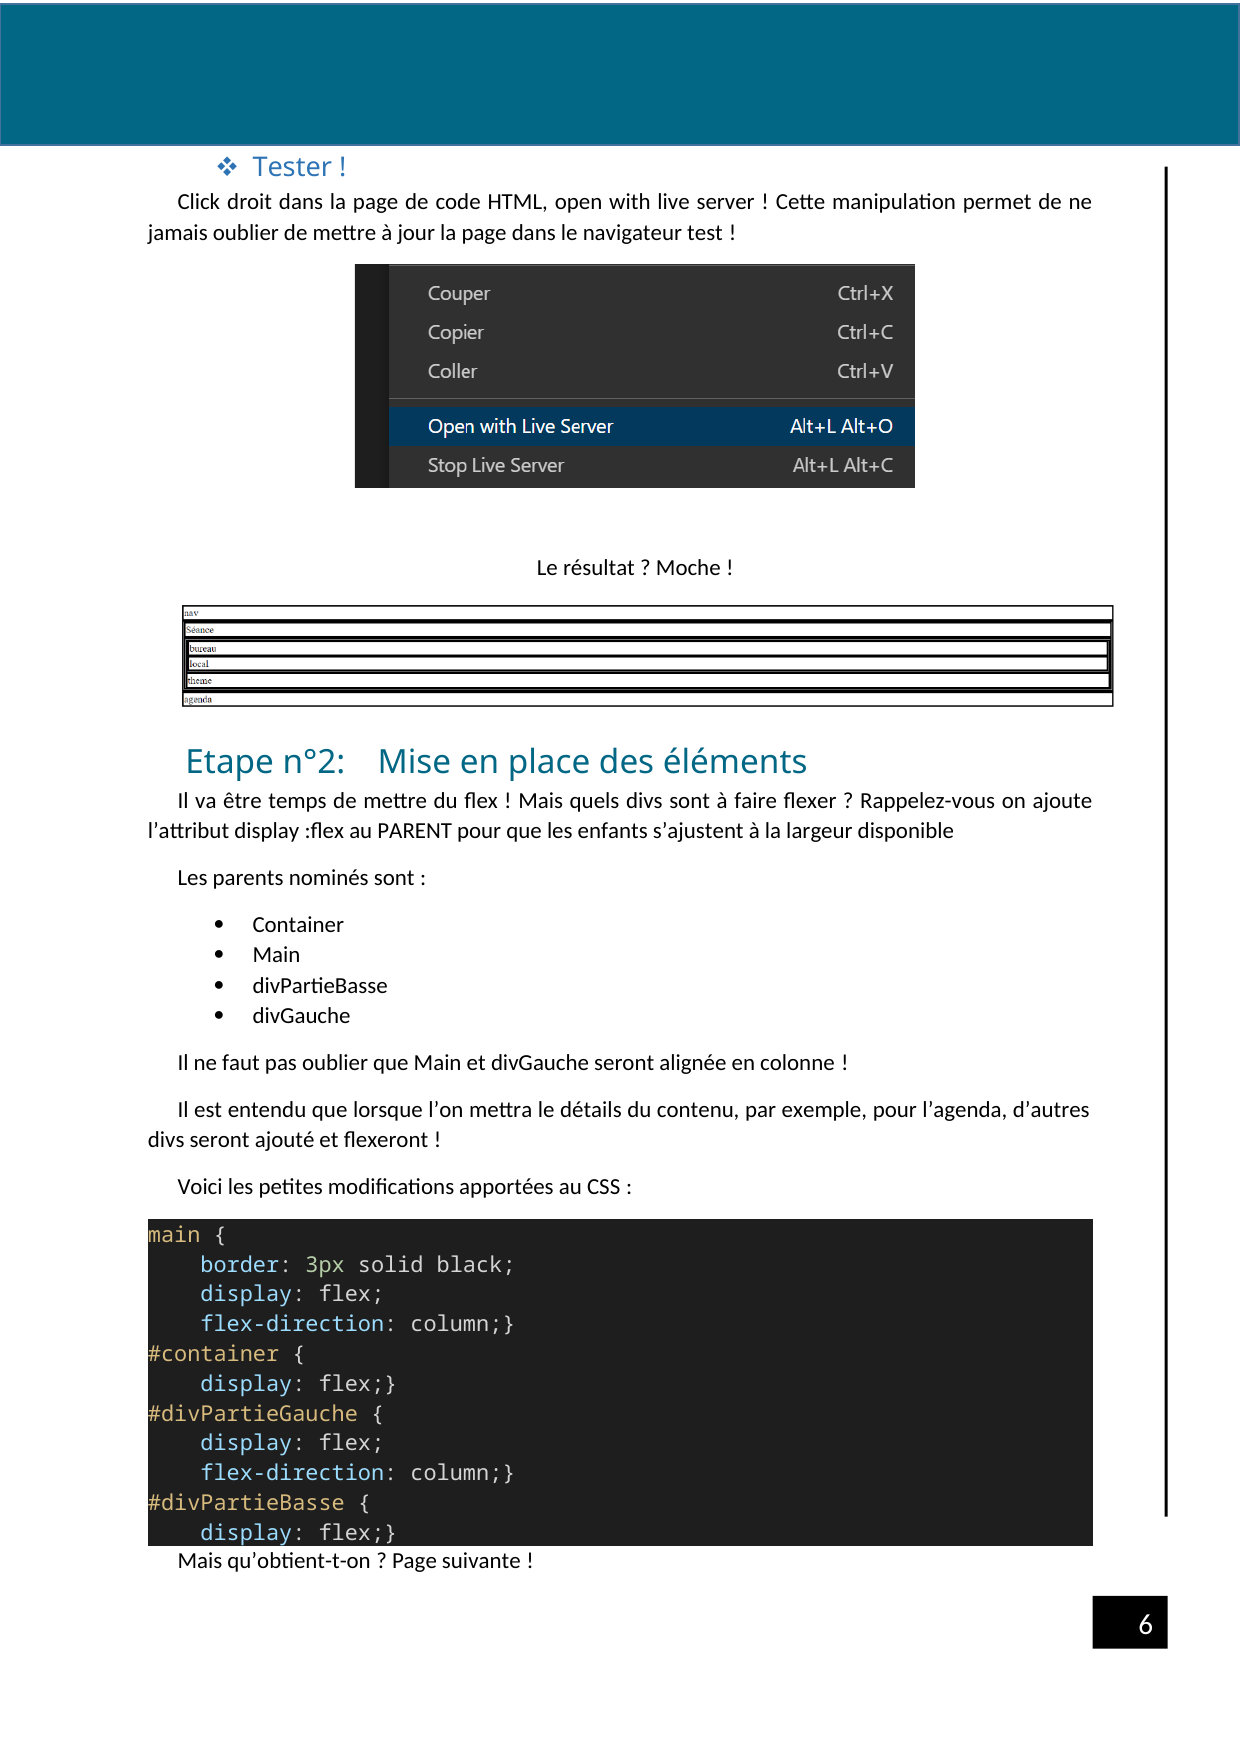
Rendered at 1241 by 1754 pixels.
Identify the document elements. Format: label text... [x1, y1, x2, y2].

text Il ne faut pas oublier que Main et divGauche seront alignée en colonne ! [148, 1048, 1093, 1076]
list divPartieBasse [215, 971, 1093, 999]
text Les parents nominés sont : [148, 863, 1093, 892]
list divGauche [215, 1001, 1093, 1029]
text display: flex;} [148, 1517, 1093, 1546]
subtitle Tester ! [215, 148, 1093, 184]
text Voici les petites modifications apportées au CSS : [148, 1172, 1093, 1200]
text Mais qu’obtient-t-on ? Page suivante ! [148, 1546, 1093, 1574]
picture [177, 600, 1121, 711]
text #divPartieGauche { [148, 1397, 1093, 1427]
text display: flex; [148, 1278, 1093, 1308]
text #container { [148, 1338, 1093, 1368]
text Il va être temps de mettre du flex ! Mais quels divs sont à faire flexer ? Rappelez-vous on ajoute l’attribut display :flex au PARENT pour que les enfants s’ajustent à la largeur disponible [148, 786, 1093, 845]
text border: 3px solid black; [148, 1248, 1093, 1278]
text #divPartieBasse { [148, 1487, 1093, 1517]
subtitle Mise en place des éléments [185, 737, 1093, 783]
text Le résultat ? Moche ! [148, 553, 1093, 581]
text main { [148, 1219, 1093, 1248]
list Container [215, 910, 1093, 938]
picture [354, 264, 915, 488]
text Il est entendu que lorsque l’on mettra le détails du contenu, par exemple, pour l’agenda, d’autres divs seront ajouté et flexeront ! [148, 1095, 1093, 1153]
list Main [215, 941, 1093, 969]
text display: flex;} [148, 1368, 1093, 1397]
text flex-direction: column;} [148, 1457, 1093, 1487]
text Click droit dans la page de code HTML, open with live server ! Cette manipulation permet de ne jamais oublier de mettre à jour la page dans le navigateur test ! [148, 187, 1093, 246]
text flex-direction: column;} [148, 1308, 1093, 1338]
text display: flex; [148, 1427, 1093, 1457]
